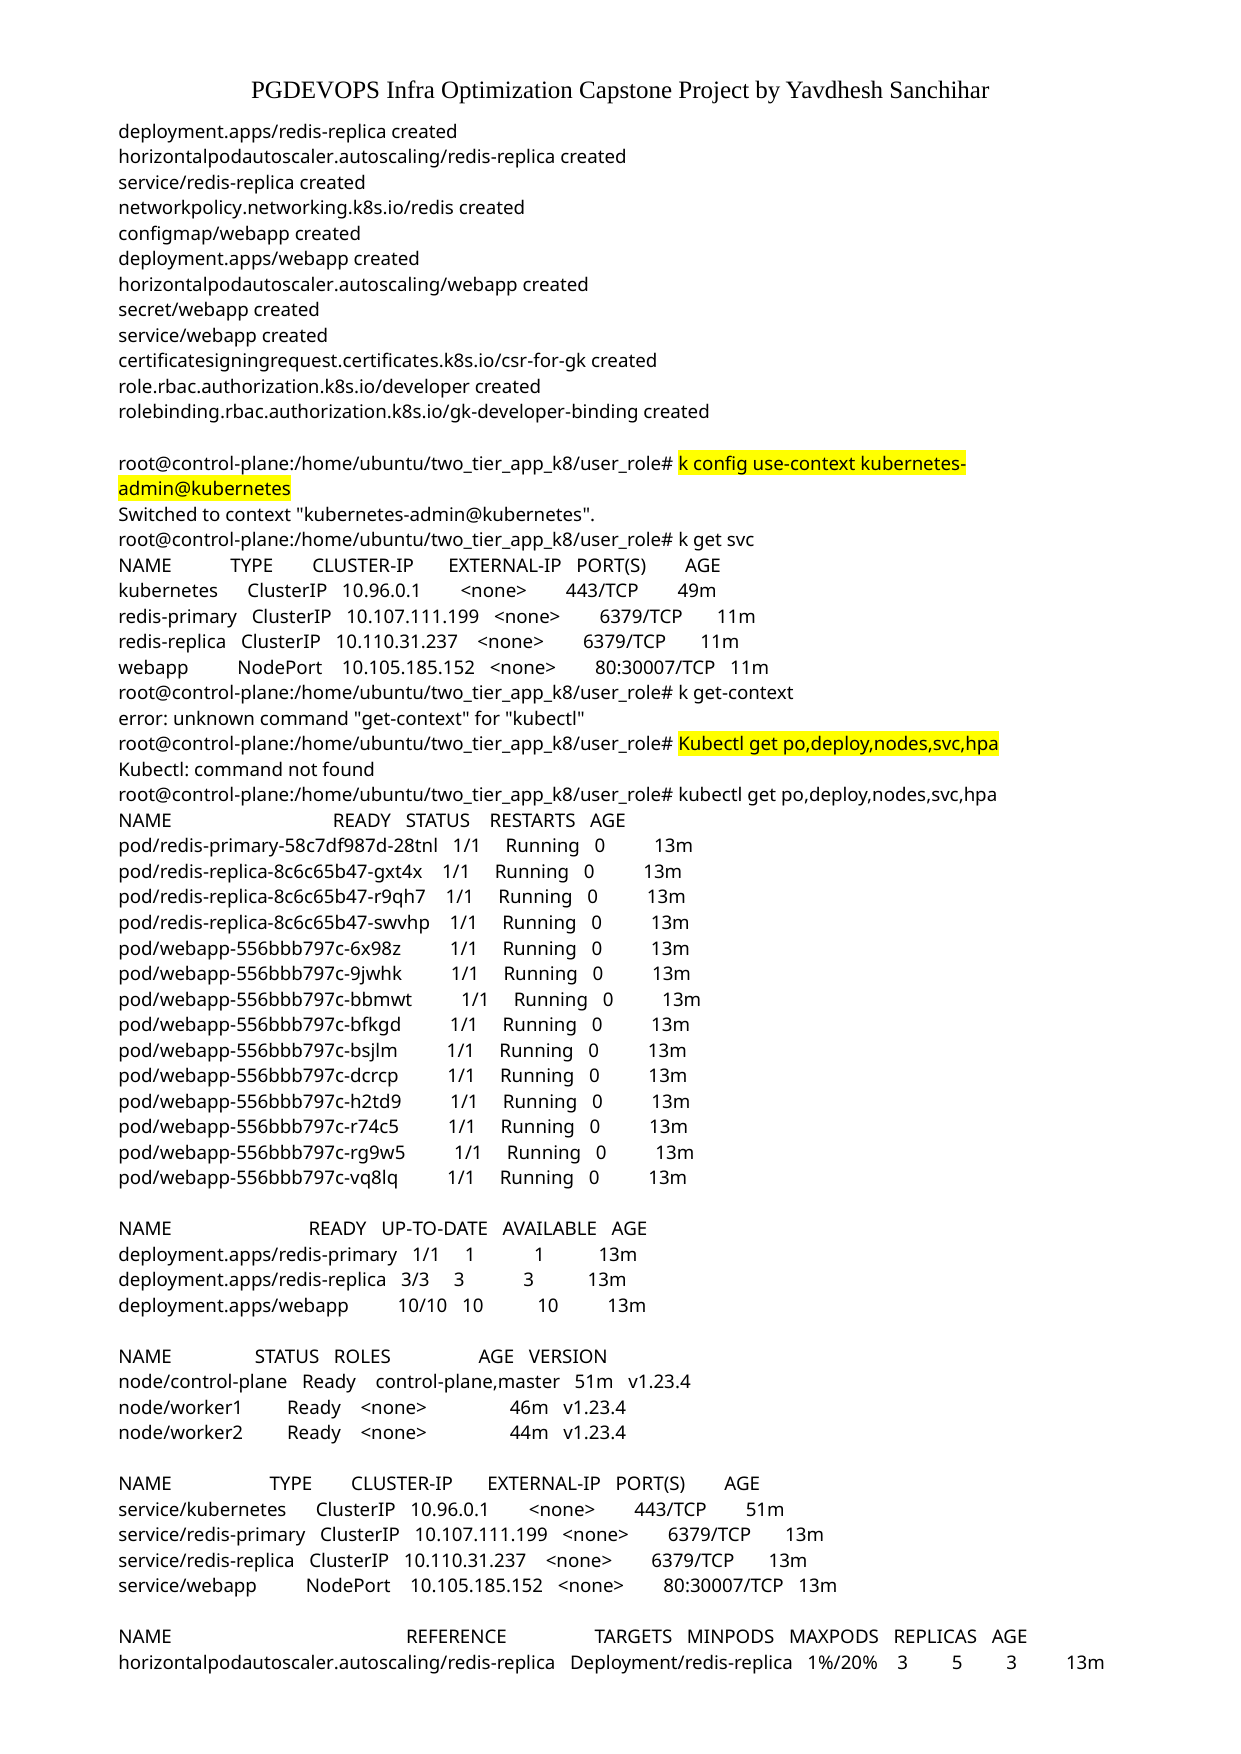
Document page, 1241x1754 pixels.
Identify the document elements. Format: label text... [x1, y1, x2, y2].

text NAME STATUS ROLES AGE VERSION [118, 1343, 1122, 1369]
text root@control-plane:/home/ubuntu/two_tier_app_k8/user_role# kubectl get po,deploy,nodes,svc,hpa [118, 782, 1122, 807]
text NAME REFERENCE TARGETS MINPODS MAXPODS REPLICAS AGE [118, 1624, 1122, 1649]
text service/webapp NodePort 10.105.185.152 <none> 80:30007/TCP 13m [118, 1573, 1122, 1598]
text horizontalpodautoscaler.autoscaling/redis-replica created [118, 144, 1122, 169]
text networkpolicy.networking.k8s.io/redis created [118, 195, 1122, 220]
text webapp NodePort 10.105.185.152 <none> 80:30007/TCP 11m [118, 654, 1122, 679]
text pod/webapp-556bbb797c-bbmwt 1/1 Running 0 13m [118, 986, 1122, 1011]
text node/worker1 Ready <none> 46m v1.23.4 [118, 1394, 1122, 1420]
text pod/webapp-556bbb797c-h2td9 1/1 Running 0 13m [118, 1088, 1122, 1113]
text certificatesigningrequest.certificates.k8s.io/csr-for-gk created [118, 348, 1122, 373]
text pod/webapp-556bbb797c-bsjlm 1/1 Running 0 13m [118, 1037, 1122, 1062]
text pod/redis-primary-58c7df987d-28tnl 1/1 Running 0 13m [118, 833, 1122, 858]
text redis-primary ClusterIP 10.107.111.199 <none> 6379/TCP 11m [118, 603, 1122, 628]
text service/redis-replica created [118, 169, 1122, 195]
text Switched to context "kubernetes-admin@kubernetes". [118, 501, 1122, 526]
text service/redis-replica ClusterIP 10.110.31.237 <none> 6379/TCP 13m [118, 1547, 1122, 1573]
text pod/webapp-556bbb797c-bfkgd 1/1 Running 0 13m [118, 1011, 1122, 1037]
text horizontalpodautoscaler.autoscaling/webapp created [118, 271, 1122, 297]
text Kubectl: command not found [118, 756, 1122, 782]
text rolebinding.rbac.authorization.k8s.io/gk-developer-binding created [118, 399, 1122, 424]
text NAME READY UP-TO-DATE AVAILABLE AGE [118, 1216, 1122, 1241]
text deployment.apps/redis-replica created [118, 118, 1122, 144]
text root@control-plane:/home/ubuntu/two_tier_app_k8/user_role# k get svc [118, 526, 1122, 552]
text redis-replica ClusterIP 10.110.31.237 <none> 6379/TCP 11m [118, 628, 1122, 654]
text secret/webapp created [118, 297, 1122, 322]
text configmap/webapp created [118, 220, 1122, 246]
text NAME TYPE CLUSTER-IP EXTERNAL-IP PORT(S) AGE [118, 552, 1122, 577]
text node/control-plane Ready control-plane,master 51m v1.23.4 [118, 1369, 1122, 1394]
text NAME TYPE CLUSTER-IP EXTERNAL-IP PORT(S) AGE [118, 1471, 1122, 1496]
text pod/redis-replica-8c6c65b47-r9qh7 1/1 Running 0 13m [118, 884, 1122, 909]
text pod/webapp-556bbb797c-r74c5 1/1 Running 0 13m [118, 1113, 1122, 1139]
text pod/webapp-556bbb797c-dcrcp 1/1 Running 0 13m [118, 1062, 1122, 1088]
text root@control-plane:/home/ubuntu/two_tier_app_k8/user_role# k get-context [118, 679, 1122, 705]
text deployment.apps/webapp created [118, 246, 1122, 271]
text deployment.apps/redis-replica 3/3 3 3 13m [118, 1267, 1122, 1292]
text root@control-plane:/home/ubuntu/two_tier_app_k8/user_role# k config use-context kubernetes-admin@kubernetes [118, 450, 1122, 501]
text pod/webapp-556bbb797c-9jwhk 1/1 Running 0 13m [118, 960, 1122, 986]
text kubernetes ClusterIP 10.96.0.1 <none> 443/TCP 49m [118, 577, 1122, 603]
text role.rbac.authorization.k8s.io/developer created [118, 373, 1122, 399]
text error: unknown command "get-context" for "kubectl" [118, 705, 1122, 731]
text pod/redis-replica-8c6c65b47-swvhp 1/1 Running 0 13m [118, 909, 1122, 935]
text pod/webapp-556bbb797c-6x98z 1/1 Running 0 13m [118, 935, 1122, 960]
text service/redis-primary ClusterIP 10.107.111.199 <none> 6379/TCP 13m [118, 1522, 1122, 1547]
text root@control-plane:/home/ubuntu/two_tier_app_k8/user_role# Kubectl get po,deploy,nodes,svc,hpa [118, 731, 1122, 756]
text deployment.apps/webapp 10/10 10 10 13m [118, 1292, 1122, 1318]
text deployment.apps/redis-primary 1/1 1 1 13m [118, 1241, 1122, 1267]
text pod/redis-replica-8c6c65b47-gxt4x 1/1 Running 0 13m [118, 858, 1122, 884]
text pod/webapp-556bbb797c-vq8lq 1/1 Running 0 13m [118, 1164, 1122, 1190]
text service/webapp created [118, 322, 1122, 348]
text node/worker2 Ready <none> 44m v1.23.4 [118, 1420, 1122, 1445]
text NAME READY STATUS RESTARTS AGE [118, 807, 1122, 833]
text horizontalpodautoscaler.autoscaling/redis-replica Deployment/redis-replica 1%/20% 3 5 3 13m [118, 1649, 1122, 1675]
text pod/webapp-556bbb797c-rg9w5 1/1 Running 0 13m [118, 1139, 1122, 1164]
text service/kubernetes ClusterIP 10.96.0.1 <none> 443/TCP 51m [118, 1496, 1122, 1522]
